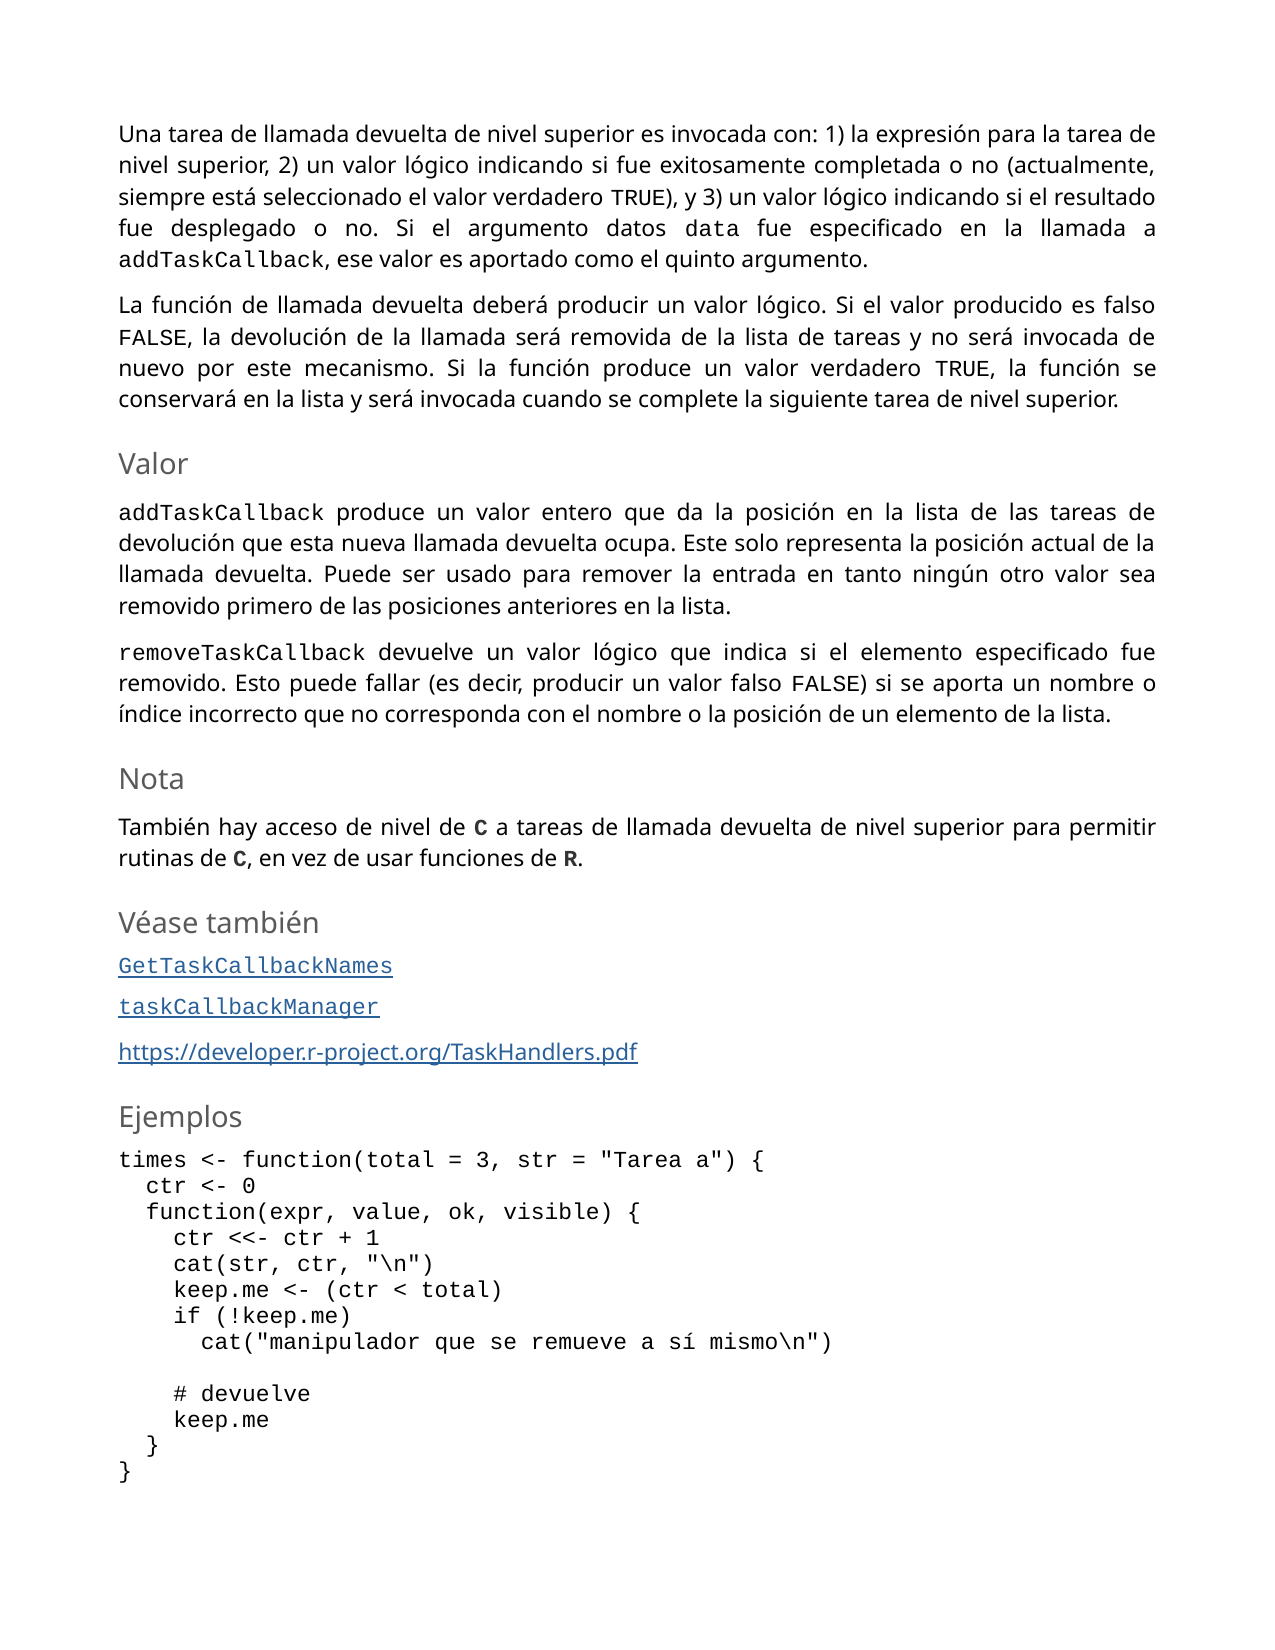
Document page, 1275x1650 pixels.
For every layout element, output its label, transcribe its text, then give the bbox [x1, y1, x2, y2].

text También hay acceso de nivel de C a tareas de llamada devuelta de nivel superior para permitir rutinas de C, en vez de usar funciones de R. [118, 811, 1157, 873]
text https://developer.r-project.org/TaskHandlers.pdf [118, 1036, 1157, 1067]
text taskCallbackManager [118, 995, 1157, 1021]
text cat(str, ctr, "\n") [118, 1252, 1157, 1278]
text if (!keep.me) [118, 1304, 1157, 1330]
text cat("manipulador que se remueve a sí mismo\n") [118, 1330, 1157, 1356]
text addTaskCallback produce un valor entero que da la posición en la lista de las tareas de devolución que esta nueva llamada devuelta ocupa. Este solo representa la posición actual de la llamada devuelta. Puede ser usado para remover la entrada en tanto ningún otro valor sea removido primero de las posiciones anteriores en la lista. [118, 496, 1157, 621]
text # devuelve [118, 1382, 1157, 1408]
text ctr <- 0 [118, 1174, 1157, 1200]
text keep.me <- (ctr < total) [118, 1278, 1157, 1304]
text } [118, 1434, 1157, 1460]
text ctr <<- ctr + 1 [118, 1226, 1157, 1252]
subtitle Véase también [118, 903, 1157, 942]
text GetTaskCallbackNames [118, 955, 1157, 981]
text La función de llamada devuelta deberá producir un valor lógico. Si el valor producido es falso FALSE, la devolución de la llamada será removida de la lista de tareas y no será invocada de nuevo por este mecanismo. Si la función produce un valor verdadero TRUE, la función se conservará en la lista y será invocada cuando se complete la siguiente tarea de nivel superior. [118, 289, 1157, 414]
text keep.me [118, 1408, 1157, 1434]
text function(expr, value, ok, visible) { [118, 1200, 1157, 1226]
subtitle Valor [118, 444, 1157, 483]
text removeTaskCallback devuelve un valor lógico que indica si el elemento especificado fue removido. Esto puede fallar (es decir, producir un valor falso FALSE) si se aporta un nombre o índice incorrecto que no corresponda con el nombre o la posición de un elemento de la lista. [118, 636, 1157, 729]
subtitle Nota [118, 759, 1157, 798]
text Una tarea de llamada devuelta de nivel superior es invocada con: 1) la expresión para la tarea de nivel superior, 2) un valor lógico indicando si fue exitosamente completada o no (actualmente, siempre está seleccionado el valor verdadero TRUE), y 3) un valor lógico indicando si el resultado fue desplegado o no. Si el argumento datos data fue especificado en la llamada a addTaskCallback, ese valor es aportado como el quinto argumento. [118, 118, 1157, 275]
text } [118, 1460, 1157, 1486]
text times <- function(total = 3, str = "Tarea a") { [118, 1148, 1157, 1174]
subtitle Ejemplos [118, 1096, 1157, 1136]
